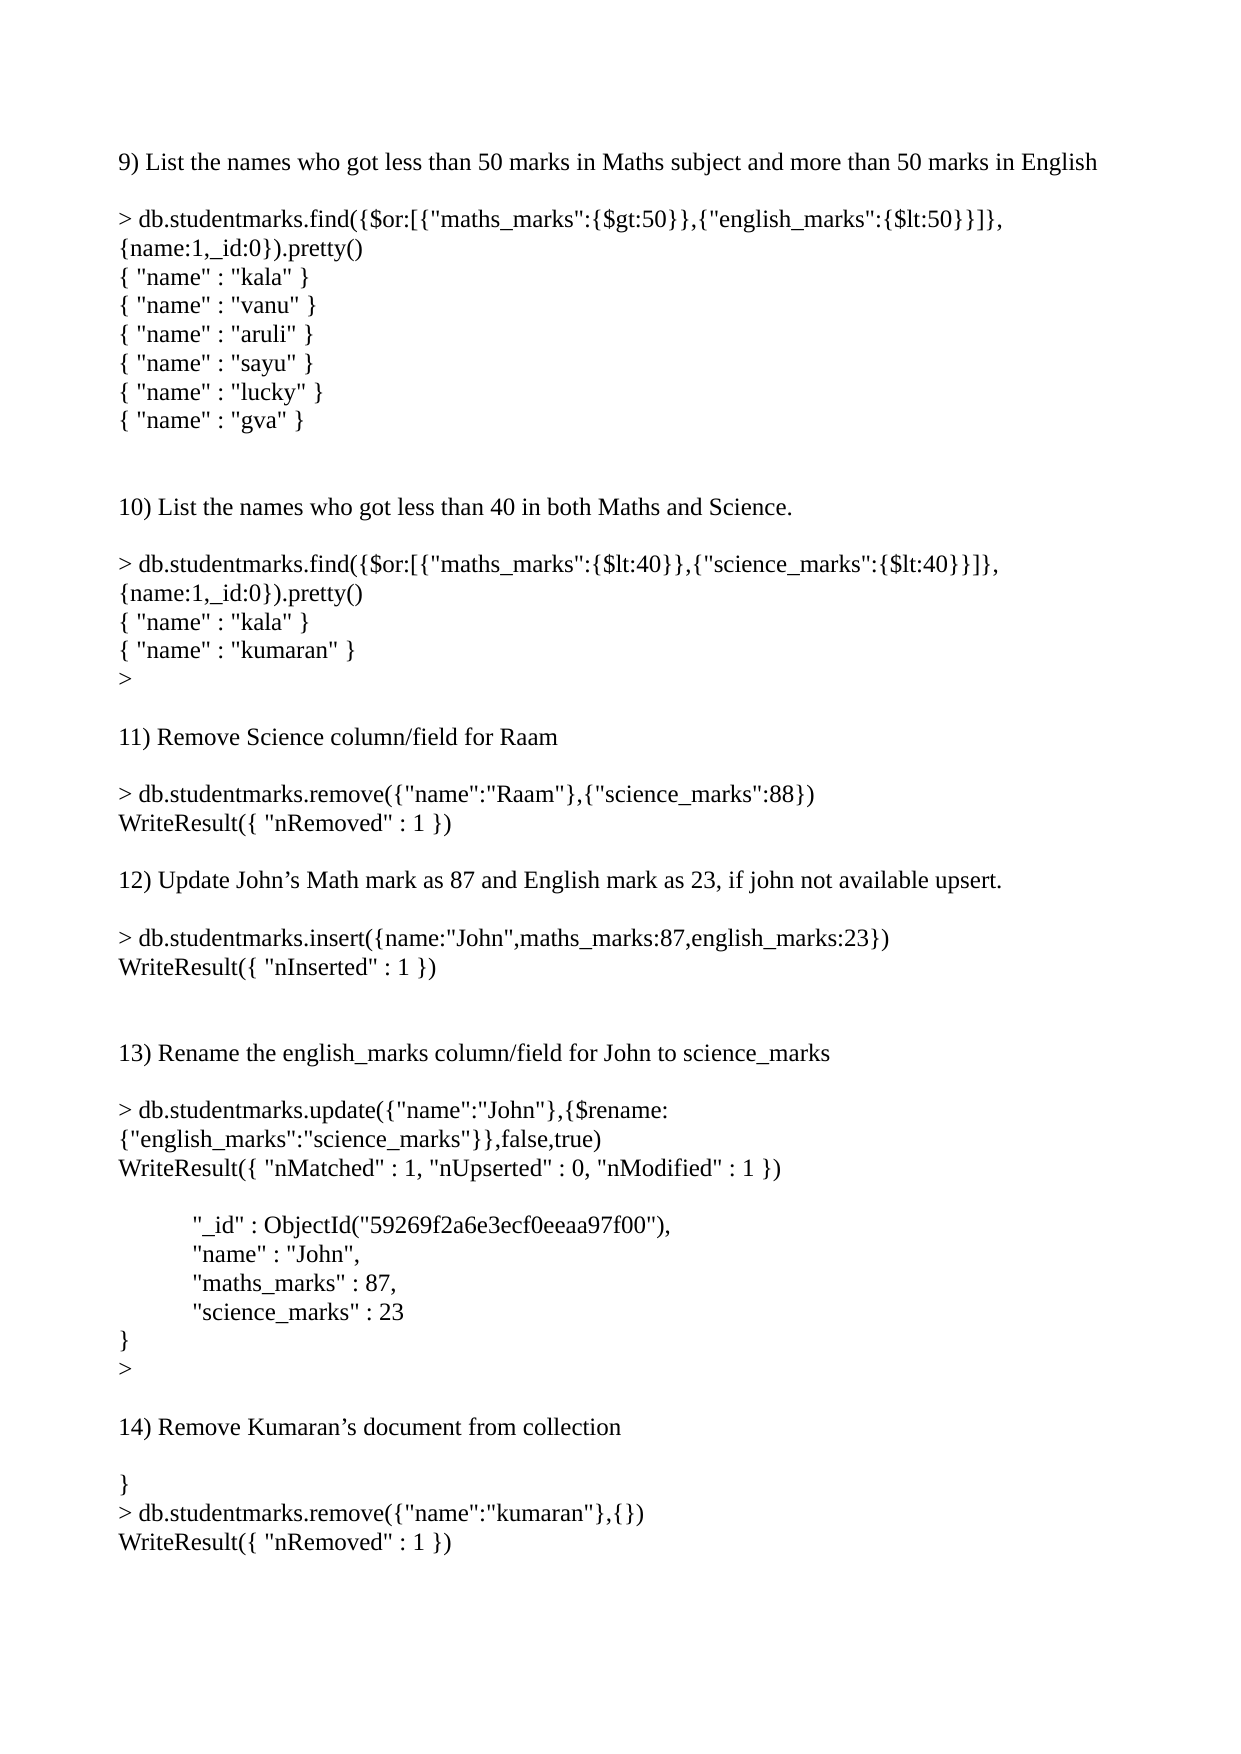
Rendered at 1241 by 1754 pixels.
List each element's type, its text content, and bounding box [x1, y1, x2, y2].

text "_id" : ObjectId("59269f2a6e3ecf0eeaa97f00"), [118, 1211, 1122, 1239]
text > db.studentmarks.remove({"name":"Raam"},{"science_marks":88}) [118, 779, 1122, 808]
text { "name" : "gva" } [118, 406, 1122, 434]
text "name" : "John", [118, 1239, 1122, 1268]
text 11) Remove Science column/field for Raam [118, 722, 1122, 751]
text "science_marks" : 23 [118, 1297, 1122, 1326]
text 12) Update John’s Math mark as 87 and English mark as 23, if john not available upsert. [118, 866, 1122, 894]
text > db.studentmarks.find({$or:[{"maths_marks":{$gt:50}},{"english_marks":{$lt:50}}]},{name:1,_id:0}).pretty() [118, 204, 1122, 262]
text WriteResult({ "nRemoved" : 1 }) [118, 1527, 1122, 1556]
text > db.studentmarks.remove({"name":"kumaran"},{}) [118, 1498, 1122, 1527]
text > db.studentmarks.find({$or:[{"maths_marks":{$lt:40}},{"science_marks":{$lt:40}}]},{name:1,_id:0}).pretty() [118, 549, 1122, 607]
text WriteResult({ "nMatched" : 1, "nUpserted" : 0, "nModified" : 1 }) [118, 1153, 1122, 1182]
text WriteResult({ "nInserted" : 1 }) [118, 952, 1122, 981]
text > [118, 664, 1122, 693]
text 13) Rename the english_marks column/field for John to science_marks [118, 1038, 1122, 1067]
text { "name" : "aruli" } [118, 319, 1122, 348]
text > [118, 1354, 1122, 1383]
text { "name" : "sayu" } [118, 348, 1122, 377]
text { "name" : "kala" } [118, 607, 1122, 636]
text } [118, 1469, 1122, 1498]
text 14) Remove Kumaran’s document from collection [118, 1412, 1122, 1441]
text WriteResult({ "nRemoved" : 1 }) [118, 808, 1122, 837]
text > db.studentmarks.update({"name":"John"},{$rename:{"english_marks":"science_marks"}},false,true) [118, 1096, 1122, 1153]
text { "name" : "kala" } [118, 262, 1122, 291]
text > db.studentmarks.insert({name:"John",maths_marks:87,english_marks:23}) [118, 923, 1122, 952]
text { "name" : "kumaran" } [118, 636, 1122, 664]
text } [118, 1326, 1122, 1354]
text 10) List the names who got less than 40 in both Maths and Science. [118, 492, 1122, 521]
text { "name" : "vanu" } [118, 291, 1122, 319]
text 9) List the names who got less than 50 marks in Maths subject and more than 50 marks in English [118, 147, 1122, 176]
text { "name" : "lucky" } [118, 377, 1122, 406]
text "maths_marks" : 87, [118, 1268, 1122, 1297]
